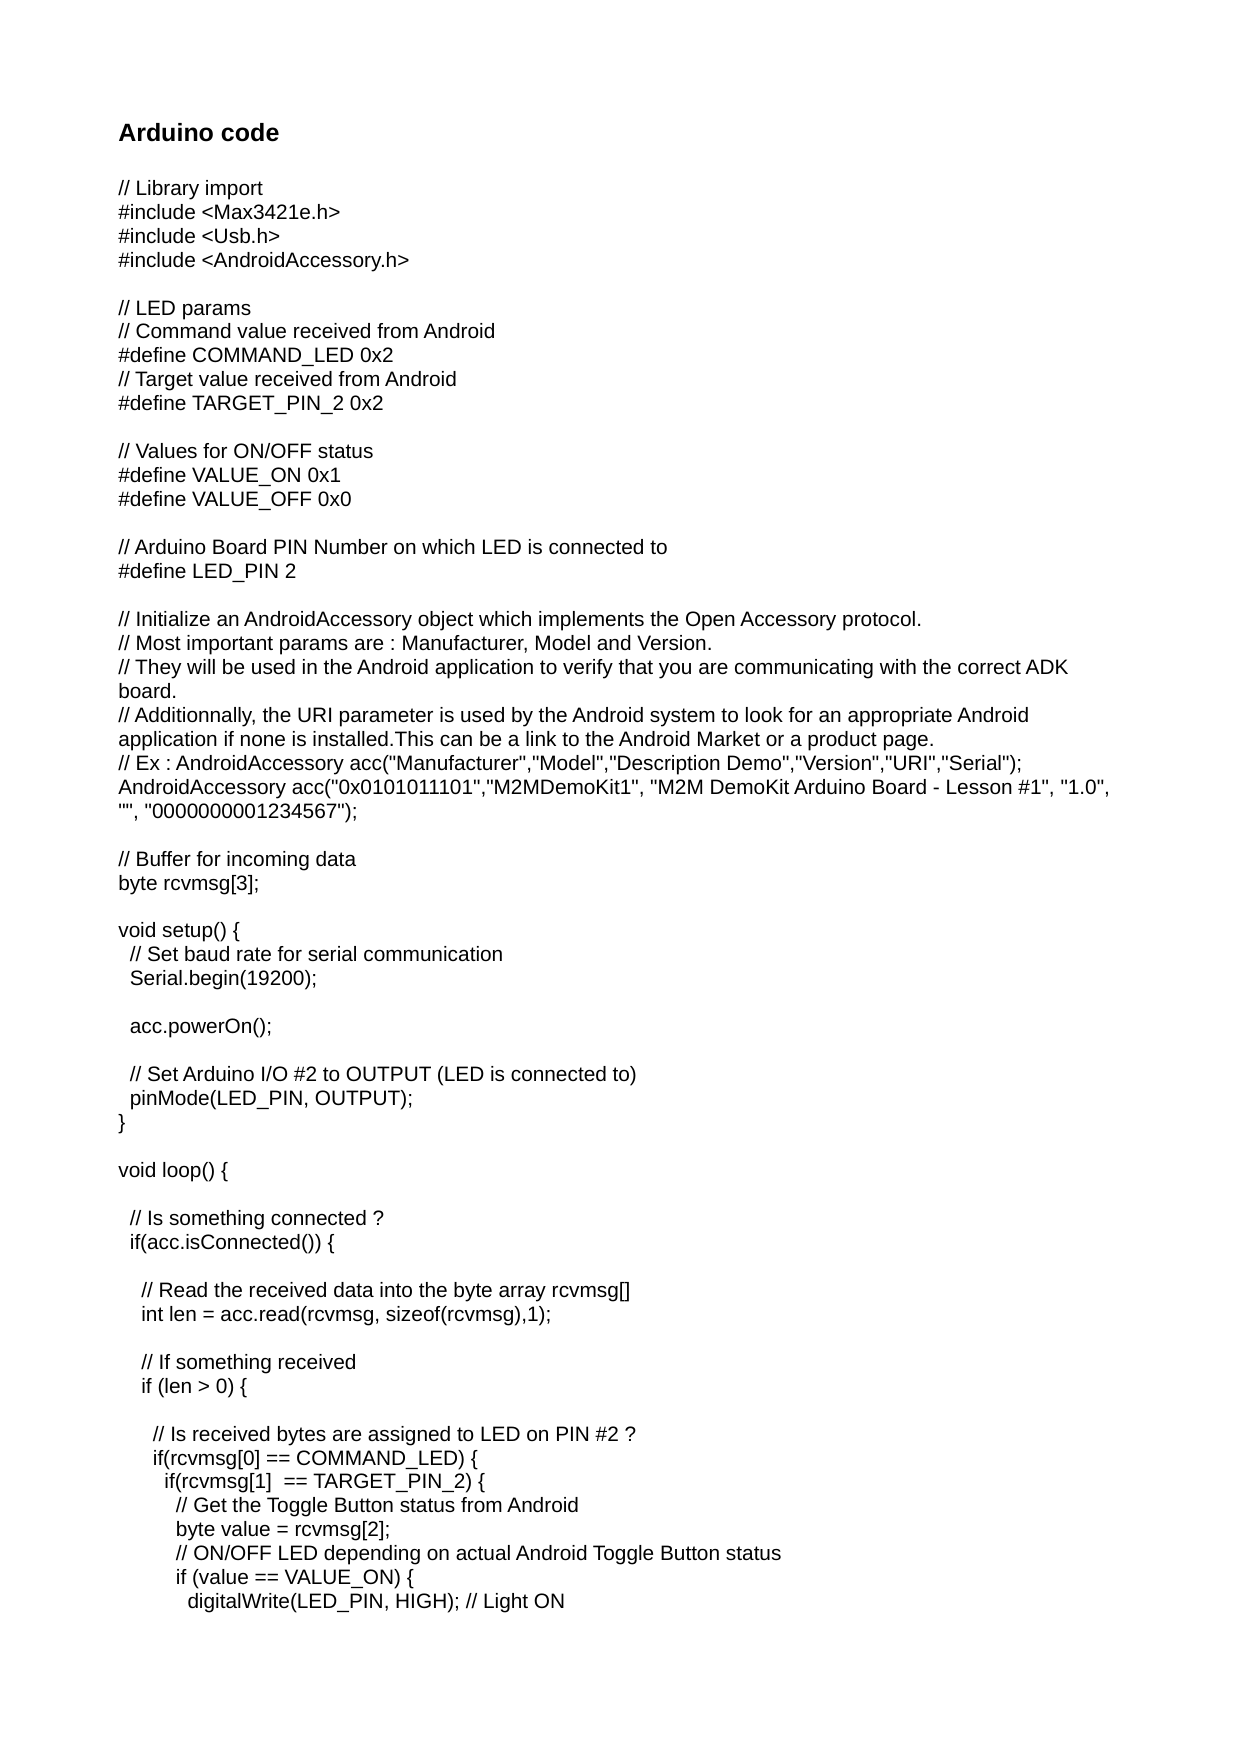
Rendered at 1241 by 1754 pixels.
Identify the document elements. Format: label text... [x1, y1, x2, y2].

text #include <AndroidAccessory.h> [118, 247, 1122, 271]
text // Is received bytes are assigned to LED on PIN #2 ? [118, 1421, 1122, 1445]
text if (len > 0) { [118, 1373, 1122, 1397]
text void loop() { [118, 1158, 1122, 1182]
text // If something received [118, 1349, 1122, 1373]
text void setup() { [118, 918, 1122, 942]
text #define TARGET_PIN_2 0x2 [118, 391, 1122, 415]
text // Values for ON/OFF status [118, 439, 1122, 463]
text // Arduino Board PIN Number on which LED is connected to [118, 535, 1122, 559]
text pinMode(LED_PIN, OUTPUT); [118, 1086, 1122, 1110]
text // Command value received from Android [118, 319, 1122, 343]
text // Set Arduino I/O #2 to OUTPUT (LED is connected to) [118, 1062, 1122, 1086]
text acc.powerOn(); [118, 1014, 1122, 1038]
text // Read the received data into the byte array rcvmsg[] [118, 1278, 1122, 1302]
text // Library import [118, 176, 1122, 199]
text #include <Max3421e.h> [118, 199, 1122, 223]
text int len = acc.read(rcvmsg, sizeof(rcvmsg),1); [118, 1302, 1122, 1326]
text byte value = rcvmsg[2]; [118, 1517, 1122, 1541]
text #define LED_PIN 2 [118, 559, 1122, 583]
text #define COMMAND_LED 0x2 [118, 343, 1122, 367]
text // Most important params are : Manufacturer, Model and Version. [118, 631, 1122, 655]
text // Initialize an AndroidAccessory object which implements the Open Accessory protocol. [118, 607, 1122, 631]
text // Is something connected ? [118, 1206, 1122, 1230]
text #include <Usb.h> [118, 223, 1122, 247]
text digitalWrite(LED_PIN, HIGH); // Light ON [118, 1589, 1122, 1613]
text #define VALUE_ON 0x1 [118, 463, 1122, 487]
text #define VALUE_OFF 0x0 [118, 487, 1122, 511]
text Serial.begin(19200); [118, 966, 1122, 990]
text // Set baud rate for serial communication [118, 942, 1122, 966]
text // Additionnally, the URI parameter is used by the Android system to look for an appropriate Android application if none is installed.This can be a link to the Android Market or a product page. [118, 703, 1122, 751]
text // Target value received from Android [118, 367, 1122, 391]
text // They will be used in the Android application to verify that you are communicating with the correct ADK board. [118, 655, 1122, 703]
text // Get the Toggle Button status from Android [118, 1493, 1122, 1517]
text AndroidAccessory acc("0x0101011101","M2MDemoKit1", "M2M DemoKit Arduino Board - Lesson #1", "1.0", "", "0000000001234567"); [118, 774, 1122, 822]
text // LED params [118, 295, 1122, 319]
text Arduino code [118, 118, 1122, 147]
text // Ex : AndroidAccessory acc("Manufacturer","Model","Description Demo","Version","URI","Serial"); [118, 751, 1122, 774]
text if(rcvmsg[1] == TARGET_PIN_2) { [118, 1469, 1122, 1493]
text if (value == VALUE_ON) { [118, 1565, 1122, 1589]
text } [118, 1110, 1122, 1134]
text if(acc.isConnected()) { [118, 1230, 1122, 1254]
text // ON/OFF LED depending on actual Android Toggle Button status [118, 1541, 1122, 1565]
text if(rcvmsg[0] == COMMAND_LED) { [118, 1445, 1122, 1469]
text // Buffer for incoming data [118, 846, 1122, 870]
text byte rcvmsg[3]; [118, 870, 1122, 894]
